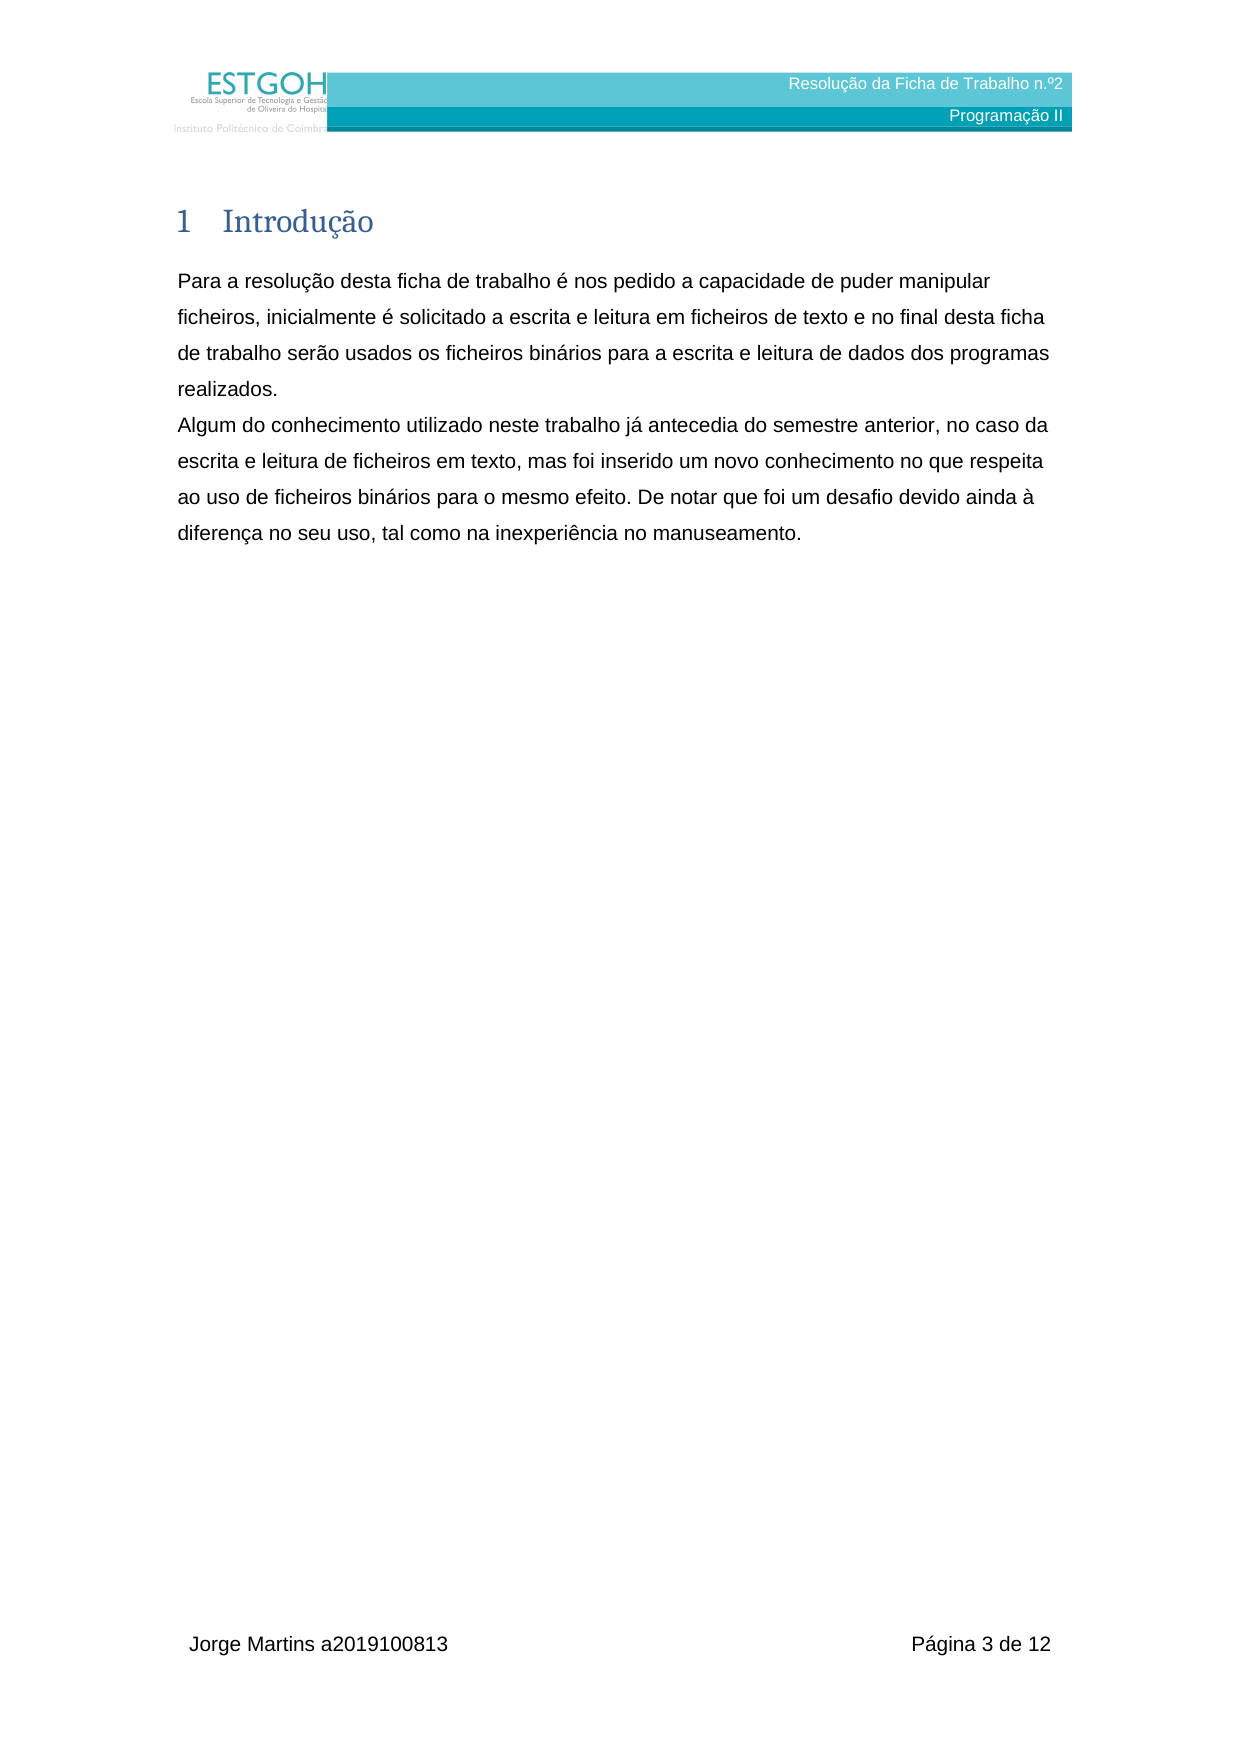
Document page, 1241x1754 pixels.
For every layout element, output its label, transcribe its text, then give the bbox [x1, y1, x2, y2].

picture [174, 72, 328, 132]
text Algum do conhecimento utilizado neste trabalho já antecedia do semestre anterior, no caso da escrita e leitura de ficheiros em texto, mas foi inserido um novo conhecimento no que respeita ao uso de ficheiros binários para o mesmo efeito. De notar que foi um desafio devido ainda à diferença no seu uso, tal como na inexperiência no manuseamento. [177, 413, 1063, 545]
text Para a resolução desta ficha de trabalho é nos pedido a capacidade de puder manipular ficheiros, inicialmente é solicitado a escrita e leitura em ficheiros de texto e no final desta ficha de trabalho serão usados os ficheiros binários para a escrita e leitura de dados dos programas realizados. [177, 269, 1063, 401]
subtitle Introdução [177, 202, 1063, 241]
